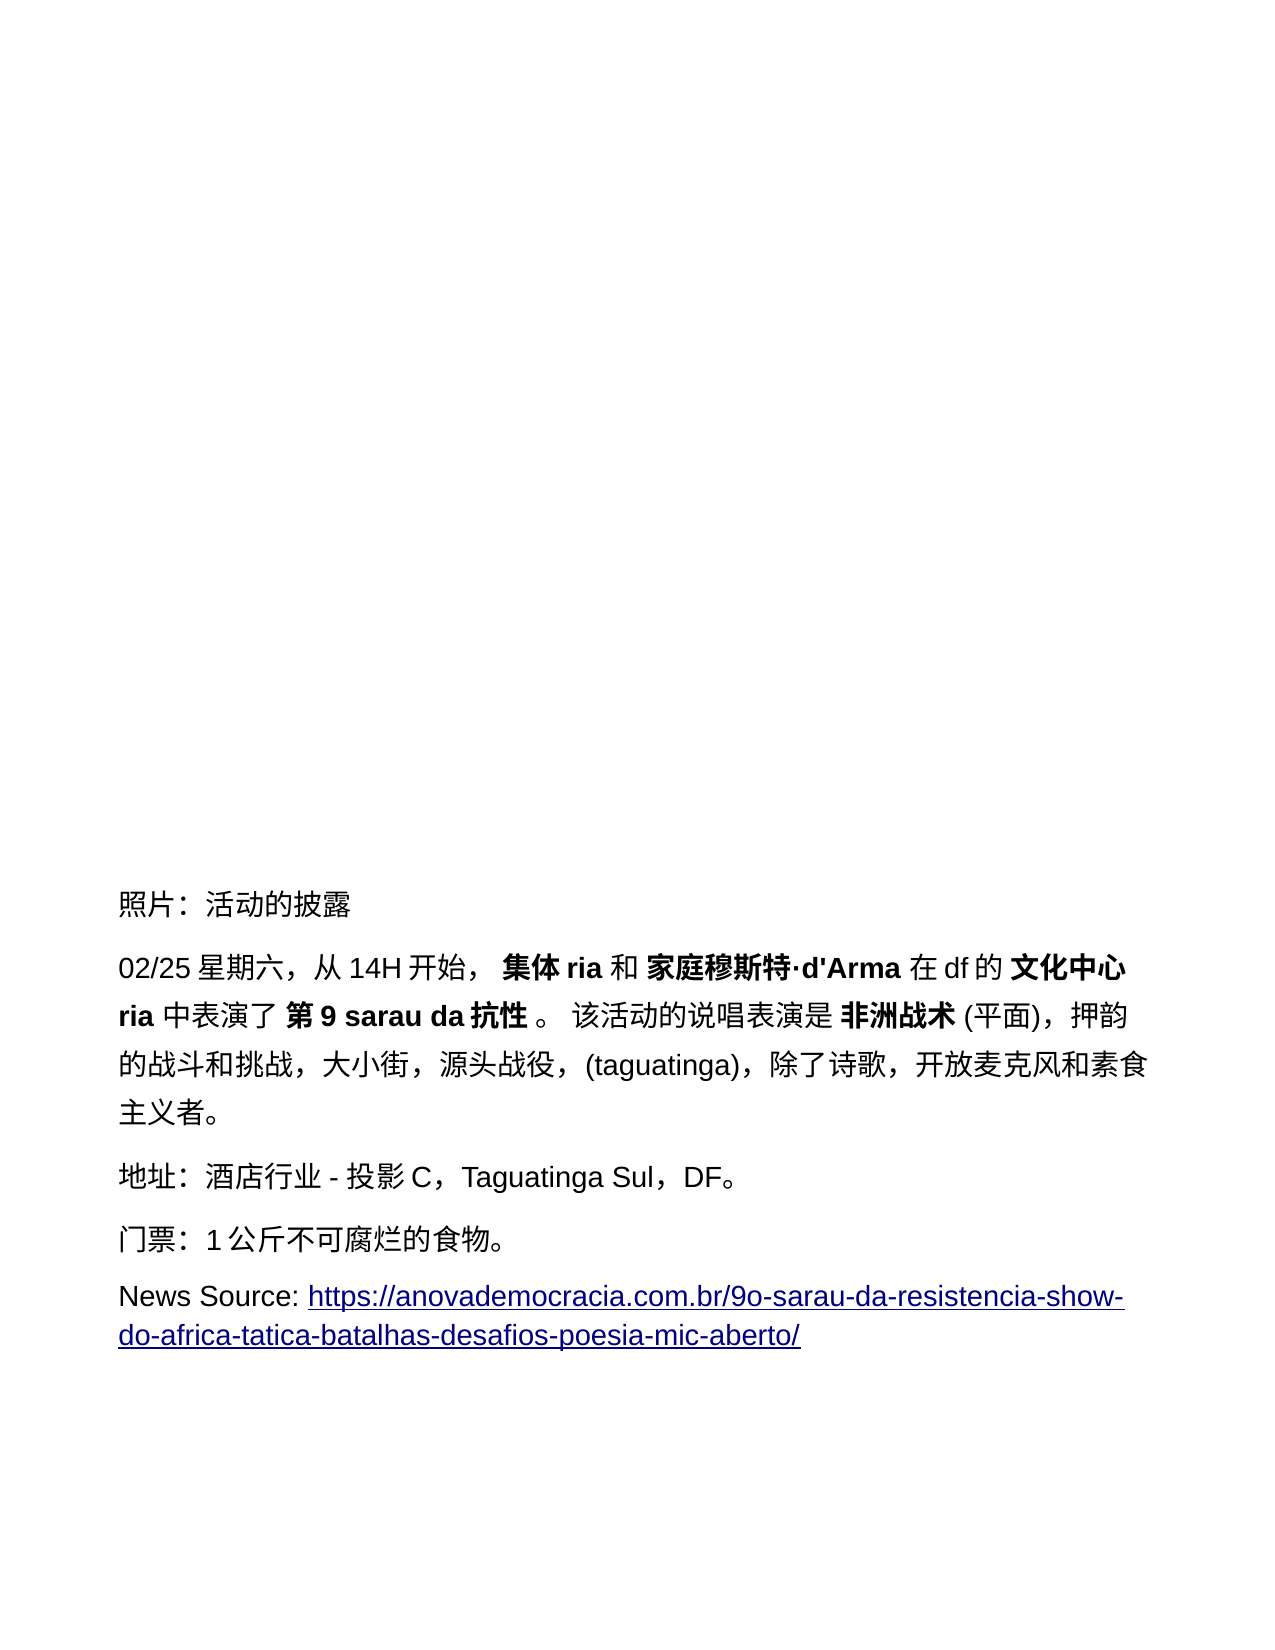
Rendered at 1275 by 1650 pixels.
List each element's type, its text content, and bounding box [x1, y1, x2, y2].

text News Source: https://anovademocracia.com.br/9o-sarau-da-resistencia-show-do-africa-tatica-batalhas-desafios-poesia-mic-aberto/ [118, 1279, 1157, 1352]
text 地址：酒店行业 - 投影C，Taguatinga Sul，DF。 [118, 1153, 1157, 1196]
text 照片：活动的披露 [118, 118, 1157, 924]
text 门票：1公斤不可腐烂的食物。 [118, 1216, 1157, 1259]
text 02/25星期六，从14H开始， 集体ria 和 家庭穆斯特·d'Arma 在df的 文化中心ria 中表演了 第9 sarau da抗性 。 该活动的说唱表演是 非洲战术 (平面)，押韵的战斗和挑战，大小街，源头战役，(taguatinga)，除了诗歌，开放麦克风和素食主义者。 [118, 944, 1157, 1132]
